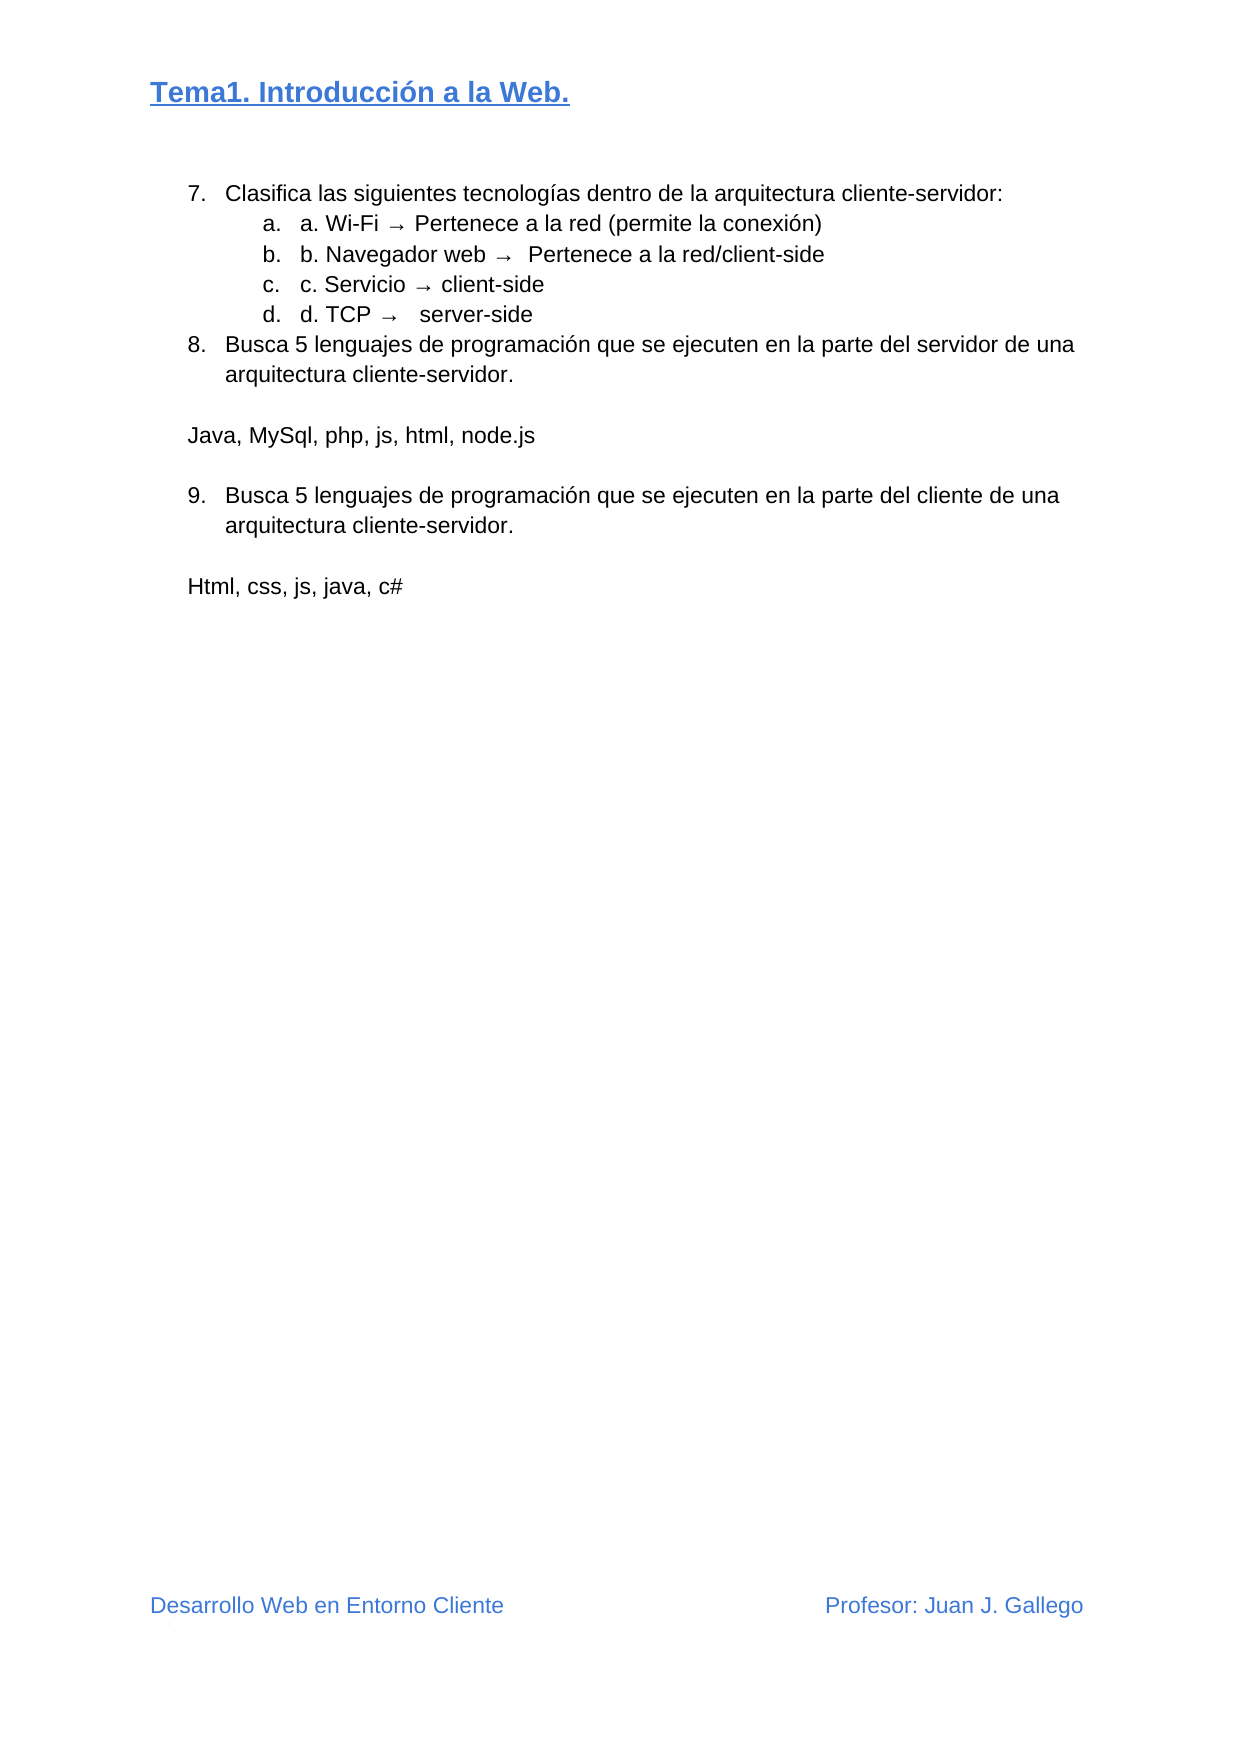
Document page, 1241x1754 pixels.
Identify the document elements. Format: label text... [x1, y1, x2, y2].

list d. TCP → server-side [262, 301, 1090, 327]
list Busca 5 lenguajes de programación que se ejecuten en la parte del cliente de una arquitectura cliente-servidor. [187, 482, 1090, 539]
text Html, css, js, java, c# [187, 573, 1090, 599]
list c. Servicio → client-side [262, 271, 1090, 297]
text Java, MySql, php, js, html, node.js [187, 422, 1090, 448]
list Clasifica las siguientes tecnologías dentro de la arquitectura cliente-servidor: [187, 180, 1090, 207]
list a. Wi-Fi → Pertenece a la red (permite la conexión) [262, 210, 1090, 237]
list b. Navegador web → Pertenece a la red/client-side [262, 241, 1090, 267]
list Busca 5 lenguajes de programación que se ejecuten en la parte del servidor de una arquitectura cliente-servidor. [187, 331, 1090, 388]
